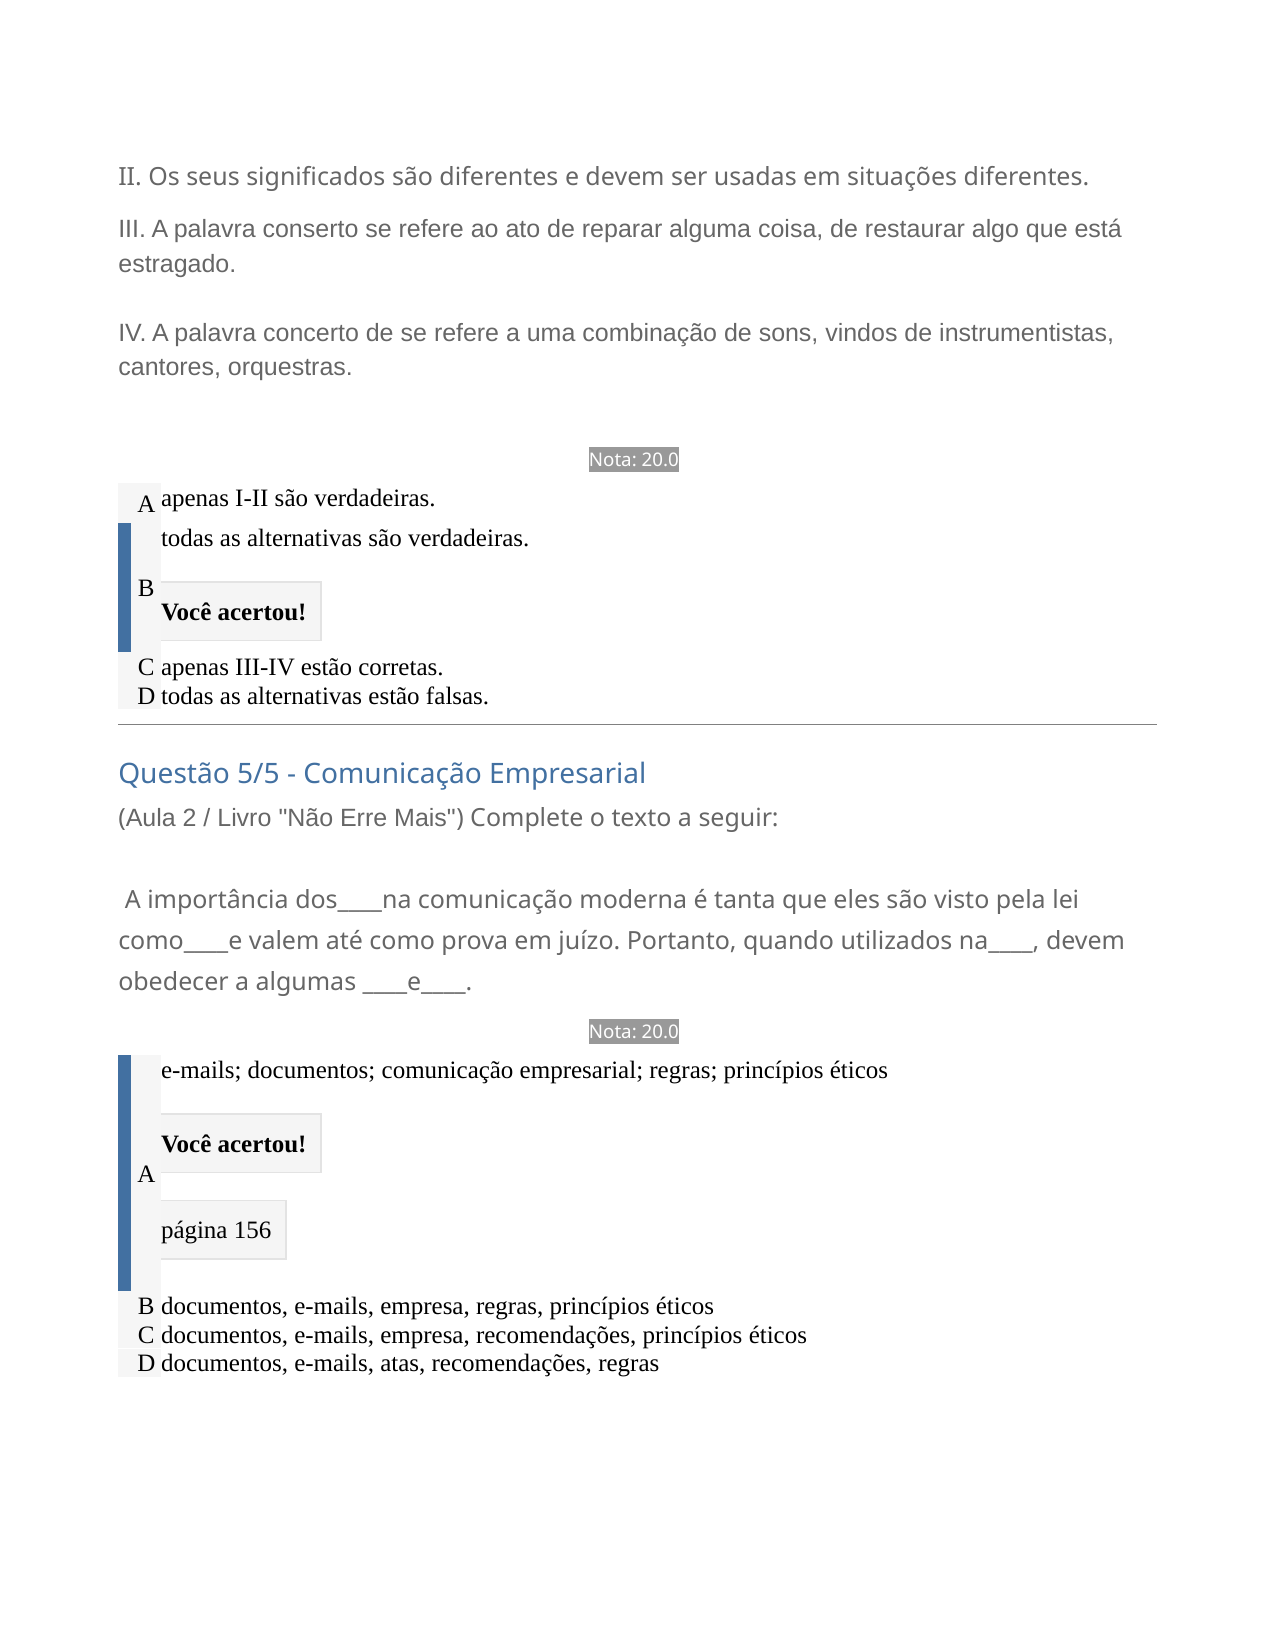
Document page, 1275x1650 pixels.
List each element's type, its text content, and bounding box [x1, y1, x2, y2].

table_header e-mails; documentos; comunicação empresarial; regras; princípios éticos Você acertou! página 156 [161, 1055, 899, 1291]
table_cell [118, 681, 131, 709]
table_cell [118, 1349, 131, 1377]
table_cell [118, 652, 131, 681]
table_cell documentos, e-mails, empresa, recomendações, princípios éticos [161, 1320, 899, 1348]
text III. A palavra conserto se refere ao ato de reparar alguma coisa, de restaurar algo que está estragado. IV. A palavra concerto de se refere a uma combinação de sons, vindos de instrumentistas, cantores, orquestras. [118, 214, 1157, 381]
table_header [118, 1055, 131, 1291]
table_cell [118, 1320, 131, 1348]
table_cell D [131, 681, 161, 709]
table_header [118, 483, 131, 523]
text Nota: 20.0 [118, 1018, 1149, 1044]
table_header apenas I-II são verdadeiras. [161, 483, 544, 523]
text Nota: 20.0 [118, 447, 1149, 472]
text (Aula 2 / Livro "Não Erre Mais") Complete o texto a seguir: A importância dos____na comunicação moderna é tanta que eles são visto pela lei como____e valem até como prova em juízo. Portanto, quando utilizados na____, devem obedecer a algumas ____e____. [118, 800, 1157, 997]
table_cell B [131, 1291, 161, 1320]
table_cell apenas III-IV estão corretas. [161, 652, 544, 681]
table_cell C [131, 652, 161, 681]
table_cell todas as alternativas são verdadeiras. Você acertou! [161, 523, 544, 652]
table_cell B [131, 523, 161, 652]
table_cell C [131, 1320, 161, 1348]
table_cell [118, 523, 131, 652]
table_cell D [131, 1349, 161, 1377]
table_header A [131, 483, 161, 523]
text Questão 5/5 - Comunicação Empresarial [118, 754, 1157, 792]
table_cell todas as alternativas estão falsas. [161, 681, 544, 709]
table_cell documentos, e-mails, atas, recomendações, regras [161, 1349, 899, 1377]
text II. Os seus significados são diferentes e devem ser usadas em situações diferentes. [118, 118, 1157, 193]
table_cell documentos, e-mails, empresa, regras, princípios éticos [161, 1291, 899, 1320]
table_header A [131, 1055, 161, 1291]
table_cell [118, 1291, 131, 1320]
